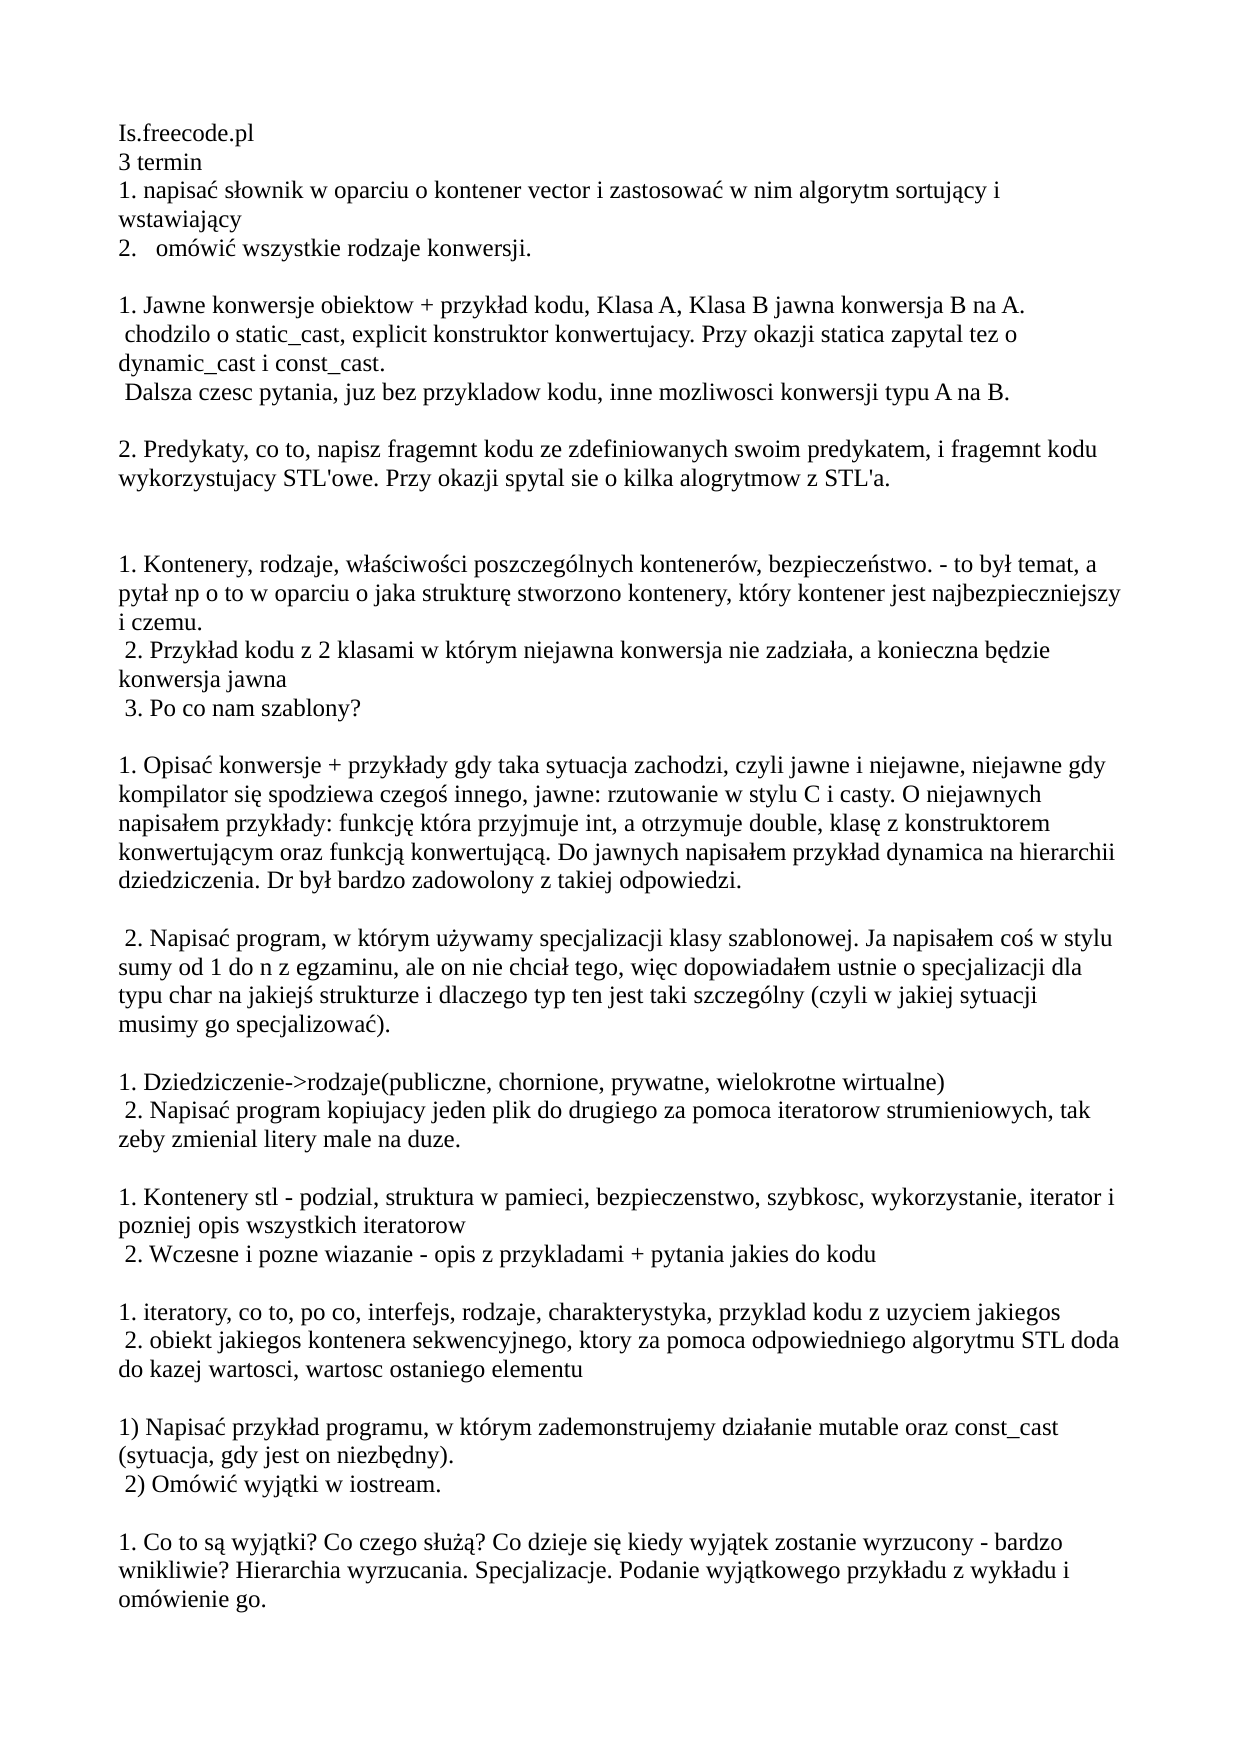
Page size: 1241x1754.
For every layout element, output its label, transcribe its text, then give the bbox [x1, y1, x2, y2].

text 3 termin [118, 147, 1122, 176]
text 2. Przykład kodu z 2 klasami w którym niejawna konwersja nie zadziała, a konieczna będzie konwersja jawna [118, 636, 1122, 693]
text 2. Wczesne i pozne wiazanie - opis z przykladami + pytania jakies do kodu [118, 1239, 1122, 1268]
text Is.freecode.pl [118, 118, 1122, 147]
list omówić wszystkie rodzaje konwersji. [118, 233, 1122, 262]
text chodzilo o static_cast, explicit konstruktor konwertujacy. Przy okazji statica zapytal tez o dynamic_cast i const_cast. [118, 319, 1122, 377]
text 2. Napisać program, w którym używamy specjalizacji klasy szablonowej. Ja napisałem coś w stylu sumy od 1 do n z egzaminu, ale on nie chciał tego, więc dopowiadałem ustnie o specjalizacji dla typu char na jakiejś strukturze i dlaczego typ ten jest taki szczególny (czyli w jakiej sytuacji musimy go specjalizować). [118, 923, 1122, 1038]
text 1. napisać słownik w oparciu o kontener vector i zastosować w nim algorytm sortujący i wstawiający [118, 176, 1122, 233]
text 1. Co to są wyjątki? Co czego służą? Co dzieje się kiedy wyjątek zostanie wyrzucony - bardzo wnikliwie? Hierarchia wyrzucania. Specjalizacje. Podanie wyjątkowego przykładu z wykładu i omówienie go. [118, 1527, 1122, 1613]
text 3. Po co nam szablony? [118, 693, 1122, 722]
text 1. Dziedziczenie->rodzaje(publiczne, chornione, prywatne, wielokrotne wirtualne) [118, 1067, 1122, 1096]
text 1. Kontenery stl - podzial, struktura w pamieci, bezpieczenstwo, szybkosc, wykorzystanie, iterator i pozniej opis wszystkich iteratorow [118, 1182, 1122, 1239]
text 1. iteratory, co to, po co, interfejs, rodzaje, charakterystyka, przyklad kodu z uzyciem jakiegos [118, 1297, 1122, 1326]
text 2) Omówić wyjątki w iostream. [118, 1469, 1122, 1498]
text 1. Jawne konwersje obiektow + przykład kodu, Klasa A, Klasa B jawna konwersja B na A. [118, 291, 1122, 319]
text 1. Opisać konwersje + przykłady gdy taka sytuacja zachodzi, czyli jawne i niejawne, niejawne gdy kompilator się spodziewa czegoś innego, jawne: rzutowanie w stylu C i casty. O niejawnych napisałem przykłady: funkcję która przyjmuje int, a otrzymuje double, klasę z konstruktorem konwertującym oraz funkcją konwertującą. Do jawnych napisałem przykład dynamica na hierarchii dziedziczenia. Dr był bardzo zadowolony z takiej odpowiedzi. [118, 751, 1122, 894]
text 2. Napisać program kopiujacy jeden plik do drugiego za pomoca iteratorow strumieniowych, tak zeby zmienial litery male na duze. [118, 1096, 1122, 1153]
text 2. obiekt jakiegos kontenera sekwencyjnego, ktory za pomoca odpowiedniego algorytmu STL doda do kazej wartosci, wartosc ostaniego elementu [118, 1326, 1122, 1383]
text 2. Predykaty, co to, napisz fragemnt kodu ze zdefiniowanych swoim predykatem, i fragemnt kodu wykorzystujacy STL'owe. Przy okazji spytal sie o kilka alogrytmow z STL'a. [118, 434, 1122, 492]
text 1) Napisać przykład programu, w którym zademonstrujemy działanie mutable oraz const_cast (sytuacja, gdy jest on niezbędny). [118, 1412, 1122, 1469]
text 1. Kontenery, rodzaje, właściwości poszczególnych kontenerów, bezpieczeństwo. - to był temat, a pytał np o to w oparciu o jaka strukturę stworzono kontenery, który kontener jest najbezpieczniejszy i czemu. [118, 549, 1122, 636]
text Dalsza czesc pytania, juz bez przykladow kodu, inne mozliwosci konwersji typu A na B. [118, 377, 1122, 406]
